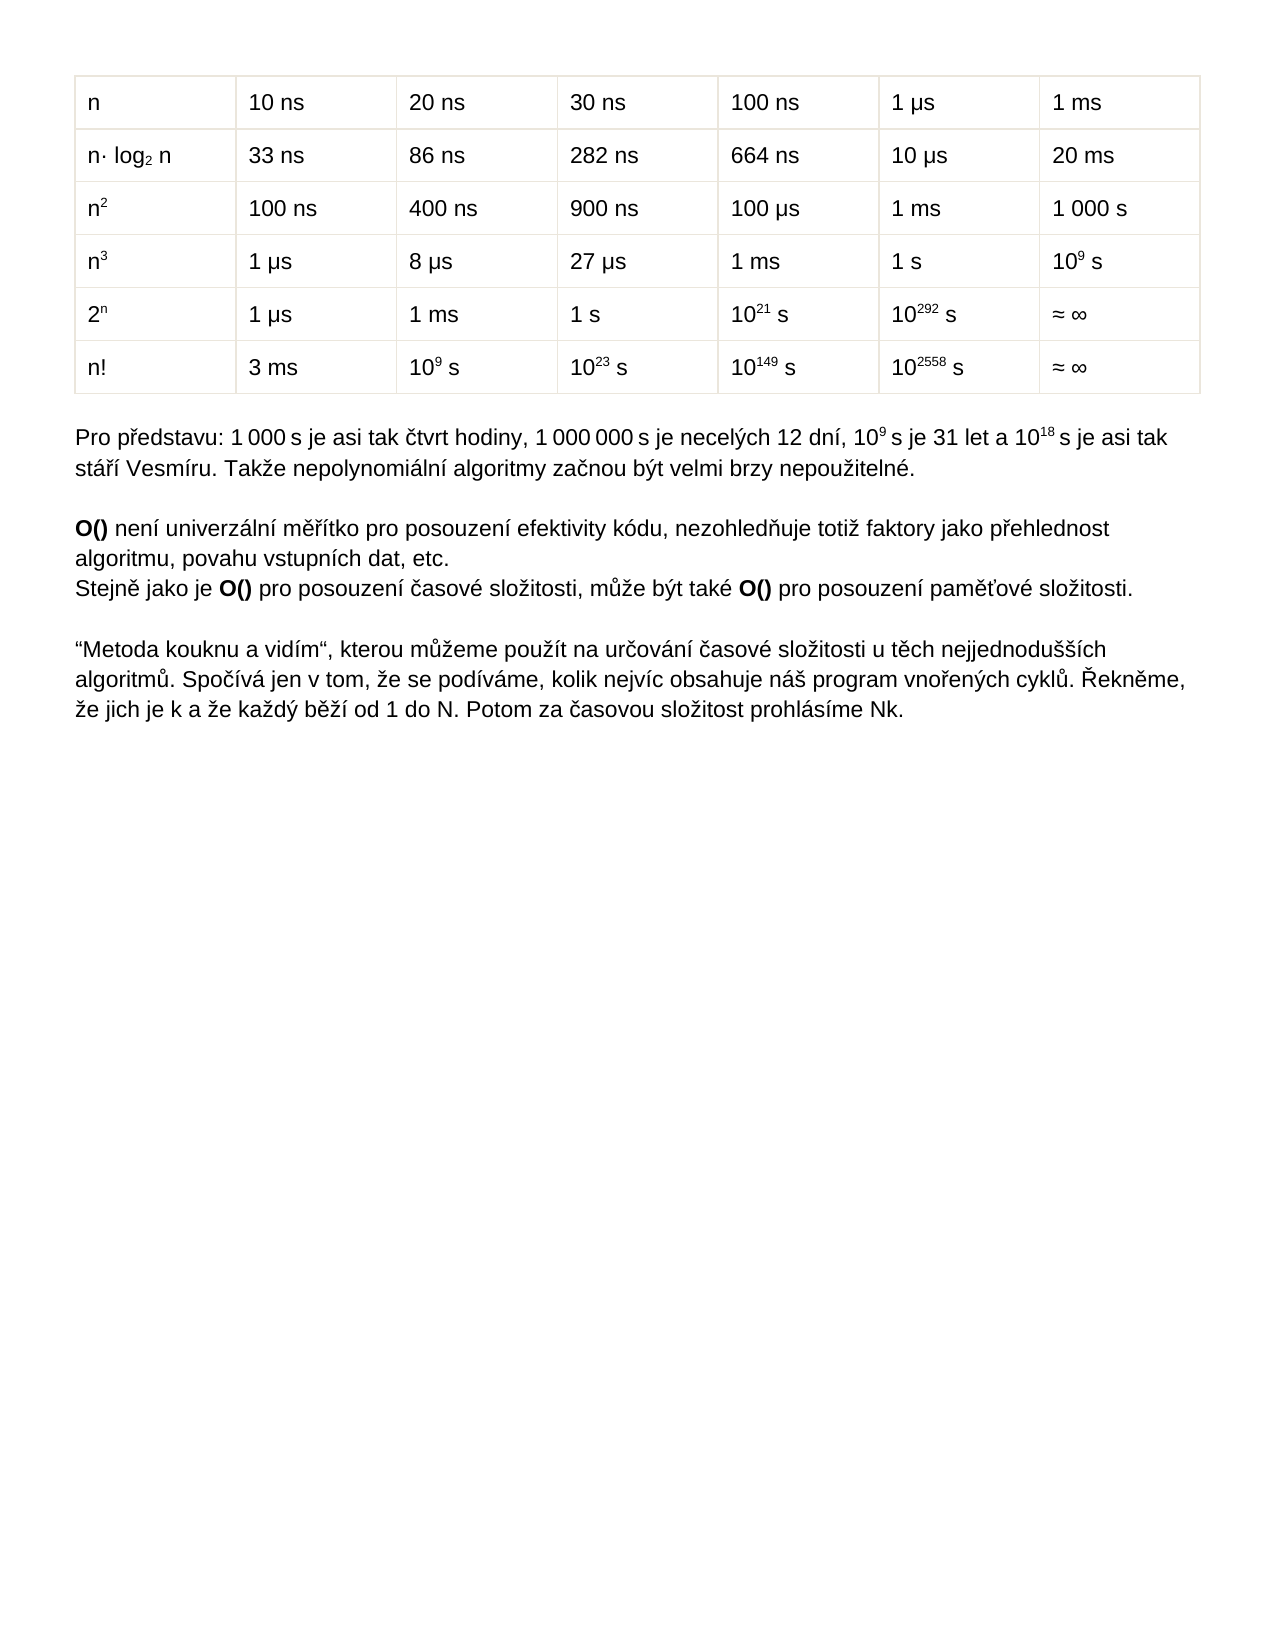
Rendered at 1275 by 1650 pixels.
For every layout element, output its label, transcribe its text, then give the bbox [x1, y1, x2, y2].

table_cell 10292 s [880, 288, 1039, 339]
text Pro představu: 1 000 s je asi tak čtvrt hodiny, 1 000 000 s je necelých 12 dní, 109 s je 31 let a 1018 s je asi tak stáří Vesmíru. Takže nepolynomiální algoritmy začnou být velmi brzy nepoužitelné. [75, 424, 1200, 481]
table_cell 10 μs [880, 130, 1039, 181]
table_cell n· log2 n [76, 130, 235, 181]
table_cell 27 μs [558, 235, 717, 287]
table_cell n3 [76, 235, 235, 287]
text O() není univerzální měřítko pro posouzení efektivity kódu, nezohledňuje totiž faktory jako přehlednost algoritmu, povahu vstupních dat, etc. [75, 515, 1200, 571]
table_cell 664 ns [719, 130, 878, 181]
table_cell 100 μs [719, 182, 878, 234]
table_cell 3 ms [237, 341, 396, 392]
table_cell 1 μs [237, 288, 396, 339]
table_cell 1 ms [397, 288, 557, 339]
table_cell 30 ns [558, 77, 717, 128]
table_cell n2 [76, 182, 235, 234]
table_cell 282 ns [558, 130, 717, 181]
table_cell 400 ns [397, 182, 557, 234]
table_cell ≈ ∞ [1040, 341, 1199, 392]
text “Metoda kouknu a vidím“, kterou můžeme použít na určování časové složitosti u těch nejjednodušších algoritmů. Spočívá jen v tom, že se podíváme, kolik nejvíc obsahuje náš program vnořených cyklů. Řekněme, že jich je k a že každý běží od 1 do N. Potom za časovou složitost prohlásíme Nk. [75, 636, 1200, 722]
table_cell 1 000 s [1040, 182, 1199, 234]
table_cell 10 ns [237, 77, 396, 128]
table_cell 1 s [558, 288, 717, 339]
table_cell 1 ms [880, 182, 1039, 234]
table_cell 33 ns [237, 130, 396, 181]
text Stejně jako je O() pro posouzení časové složitosti, může být také O() pro posouzení paměťové složitosti. [75, 575, 1200, 602]
table_cell 1 μs [237, 235, 396, 287]
table_cell 10149 s [719, 341, 878, 392]
table_cell 20 ns [397, 77, 557, 128]
table_cell 2n [76, 288, 235, 339]
table_cell n! [76, 341, 235, 392]
table_cell 1 ms [719, 235, 878, 287]
table_cell 900 ns [558, 182, 717, 234]
table_cell 109 s [397, 341, 557, 392]
table_cell 8 μs [397, 235, 557, 287]
table_cell n [76, 77, 235, 128]
table_cell 1 ms [1040, 77, 1199, 128]
table_cell 86 ns [397, 130, 557, 181]
table_cell 1 μs [880, 77, 1039, 128]
table_cell 109 s [1040, 235, 1199, 287]
table_cell 1 s [880, 235, 1039, 287]
table_cell ≈ ∞ [1040, 288, 1199, 339]
table_cell 1023 s [558, 341, 717, 392]
table_cell 1021 s [719, 288, 878, 339]
table_cell 20 ms [1040, 130, 1199, 181]
table_cell 102558 s [880, 341, 1039, 392]
table_cell 100 ns [719, 77, 878, 128]
table_cell 100 ns [237, 182, 396, 234]
